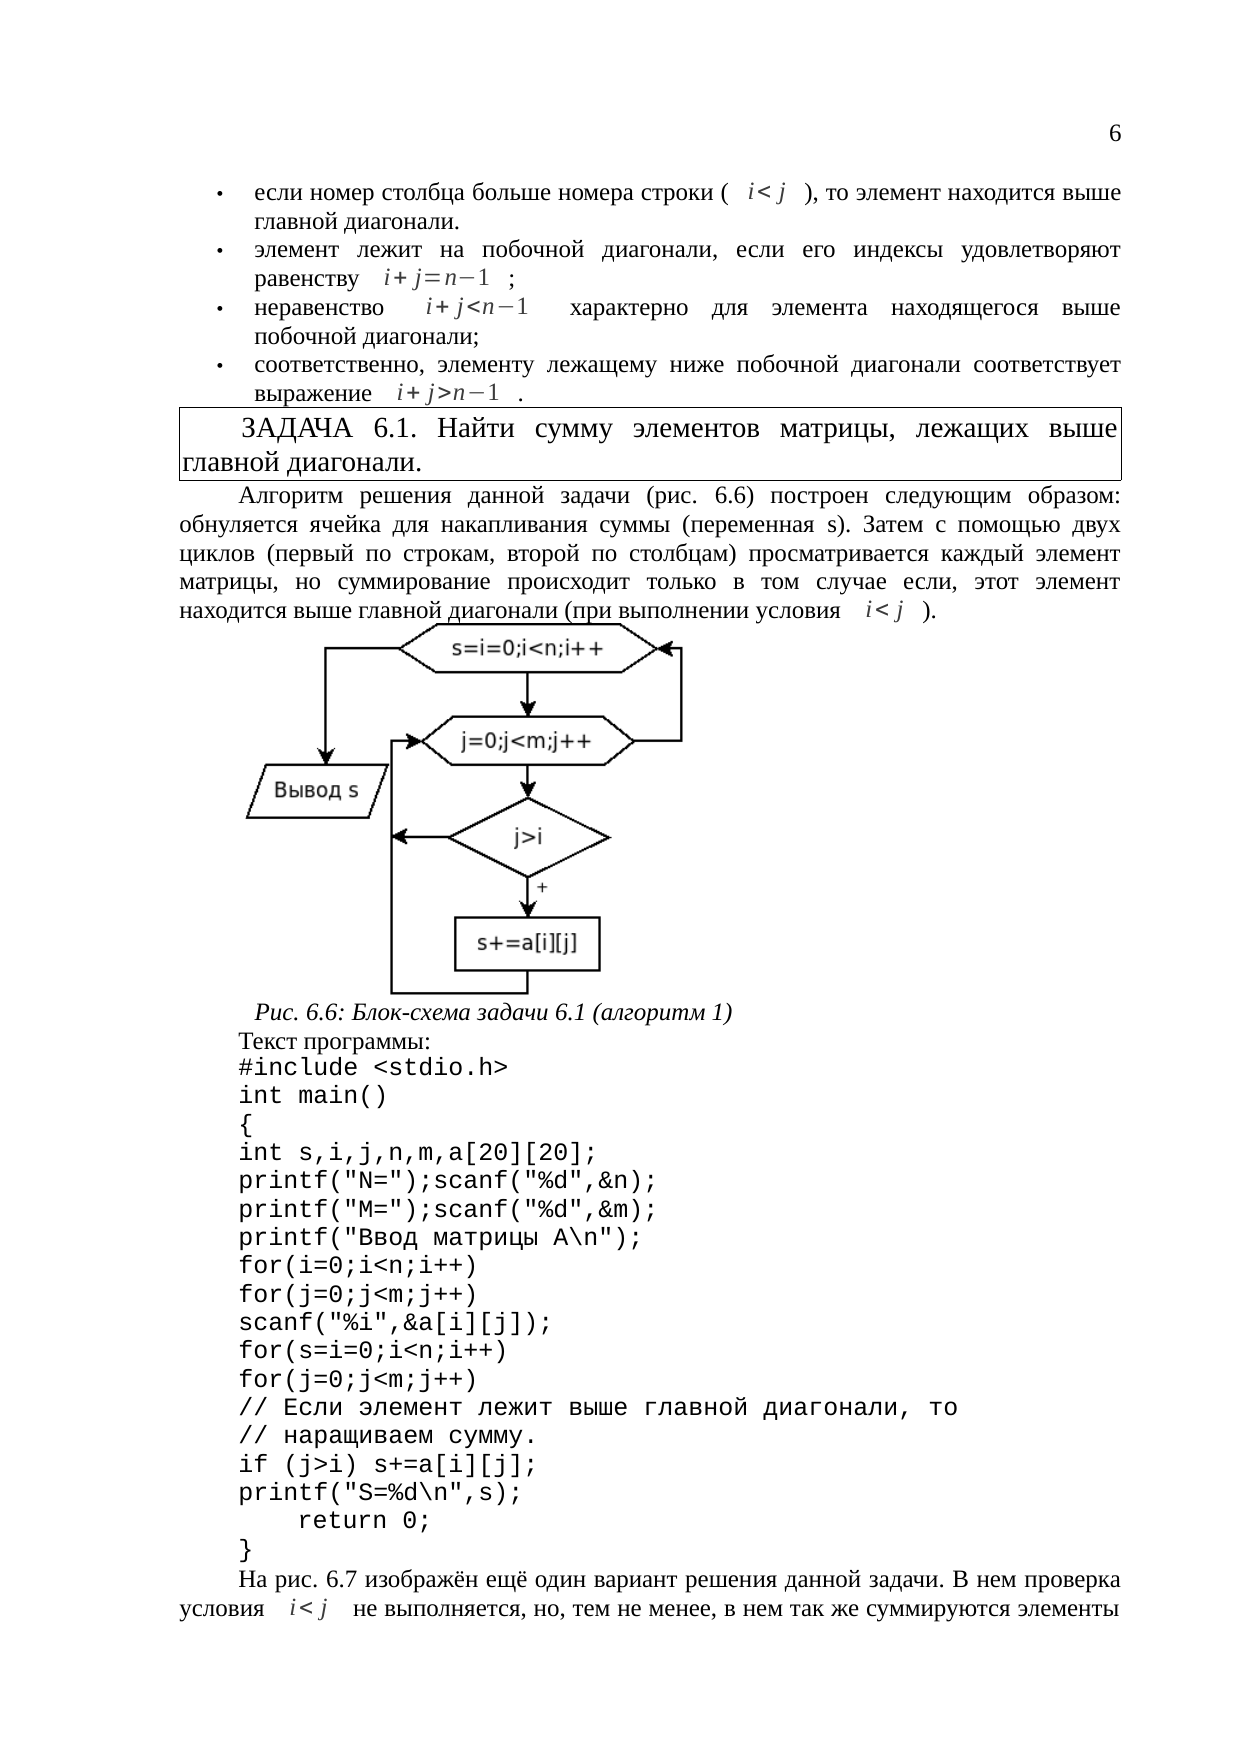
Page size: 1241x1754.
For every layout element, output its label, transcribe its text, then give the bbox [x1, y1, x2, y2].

text for(j=0;j<m;j++) [238, 1366, 1121, 1394]
list неравенство характерно для элемента находящегося выше побочной диагонали; [217, 292, 1121, 349]
text for(s=i=0;i<n;i++) [238, 1338, 1121, 1366]
list соответственно, элементу лежащему ниже побочной диагонали соответствует выражение . [217, 349, 1121, 407]
text // наращиваем сумму. [238, 1423, 1121, 1451]
text Рис. 6.6: Блок-схема задачи 6.1 (алгоритм 1) [179, 624, 751, 1026]
text На рис. 6.7 изображён ещё один вариант решения данной задачи. В нем проверка условия не выполняется, но, тем не менее, в нем так же суммируются элементы [179, 1564, 1121, 1622]
list если номер столбца больше номера строки (), то элемент находится выше главной диагонали. [217, 177, 1121, 234]
text for(i=0;i<n;i++) [238, 1253, 1121, 1281]
text if (j>i) s+=a[i][j]; [238, 1451, 1121, 1479]
text printf("Ввод матрицы A\n"); [238, 1224, 1121, 1253]
text // Если элемент лежит выше главной диагонали, то [238, 1394, 1121, 1423]
text printf("N=");scanf("%d",&n); [238, 1168, 1121, 1196]
text printf("M=");scanf("%d",&m); [238, 1196, 1121, 1224]
text #include <stdio.h> [238, 1054, 1121, 1083]
text for(j=0;j<m;j++) [238, 1281, 1121, 1309]
list элемент лежит на побочной диагонали, если его индексы удовлетворяют равенству ; [217, 234, 1121, 292]
text int s,i,j,n,m,a[20][20]; [238, 1139, 1121, 1168]
text } [238, 1536, 1121, 1564]
text return 0; [238, 1508, 1121, 1536]
text Алгоритм решения данной задачи (рис. 6.6) построен следующим образом: обнуляется ячейка для накапливания суммы (переменная s). Затем с помощью двух циклов (первый по строкам, второй по столбцам) просматривается каждый элемент матрицы, но суммирование происходит только в том случае если, этот элемент находится выше главной диагонали (при выполнении условия ). [179, 481, 1121, 624]
text { [238, 1111, 1121, 1139]
picture [245, 623, 685, 997]
text ЗАДАЧА 6.1. Найти сумму элементов матрицы, лежащих выше главной диагонали. [180, 408, 1121, 480]
text int main() [238, 1083, 1121, 1111]
text Текст программы: [179, 1026, 1121, 1054]
text scanf("%i",&a[i][j]); [238, 1309, 1121, 1338]
text printf("S=%d\n",s); [238, 1479, 1121, 1508]
